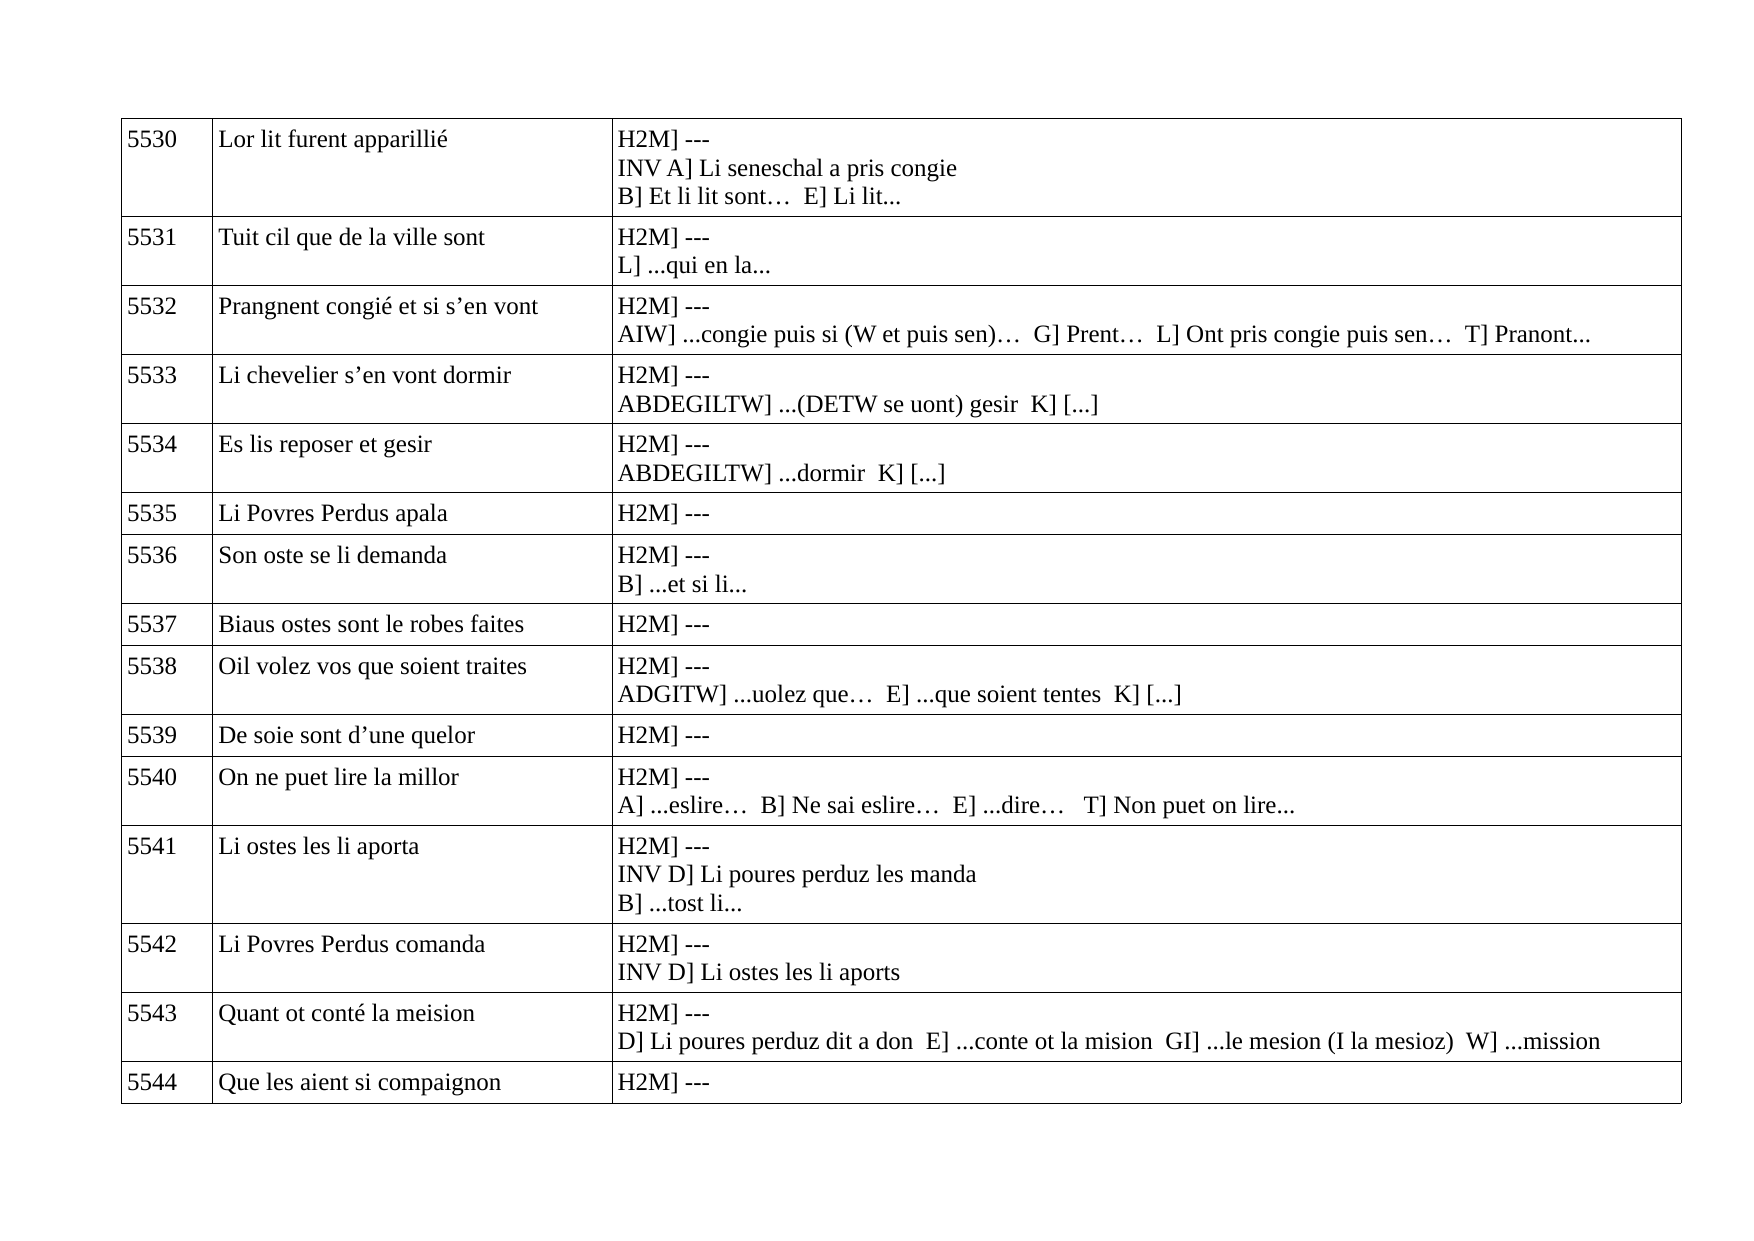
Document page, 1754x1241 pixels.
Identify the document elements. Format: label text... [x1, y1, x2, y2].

table_cell 5533 [122, 355, 212, 423]
table_cell H2M] --- D] Li poures perduz dit a don E] ...conte ot la mision GI] ...le mesion (I la mesioz) W] ...mission [613, 993, 1681, 1061]
table_cell Li chevelier s’en vont dormir [213, 355, 612, 423]
table_cell 5534 [122, 424, 212, 492]
table_cell Son oste se li demanda [213, 535, 612, 603]
table_cell 5536 [122, 535, 212, 603]
table_cell Biaus ostes sont le robes faites [213, 604, 612, 645]
table_cell H2M] --- [613, 715, 1681, 756]
table_cell H2M] --- ABDEGILTW] ...(DETW se uont) gesir K] [...] [613, 355, 1681, 423]
table_cell Que les aient si compaignon [213, 1062, 612, 1103]
table_cell On ne puet lire la millor [213, 757, 612, 825]
table_cell H2M] --- B] ...et si li... [613, 535, 1681, 603]
table_cell Li Povres Perdus apala [213, 493, 612, 534]
table_cell 5542 [122, 924, 212, 992]
table_cell 5544 [122, 1062, 212, 1103]
table_cell 5539 [122, 715, 212, 756]
table_cell 5535 [122, 493, 212, 534]
table_cell H2M] --- AIW] ...congie puis si (W et puis sen)… G] Prent… L] Ont pris congie puis sen… T] Pranont... [613, 286, 1681, 354]
table_cell H2M] --- A] ...eslire… B] Ne sai eslire… E] ...dire… T] Non puet on lire... [613, 757, 1681, 825]
table_cell 5540 [122, 757, 212, 825]
table_cell H2M] --- [613, 493, 1681, 534]
table_cell Quant ot conté la meision [213, 993, 612, 1061]
table_cell Prangnent congié et si s’en vont [213, 286, 612, 354]
table_cell Oil volez vos que soient traites [213, 646, 612, 714]
table_cell Li Povres Perdus comanda [213, 924, 612, 992]
table_cell 5537 [122, 604, 212, 645]
table_cell Es lis reposer et gesir [213, 424, 612, 492]
table_cell De soie sont d’une quelor [213, 715, 612, 756]
table_cell Li ostes les li aporta [213, 826, 612, 923]
table_cell H2M] --- INV D] Li poures perduz les manda B] ...tost li... [613, 826, 1681, 923]
table_cell H2M] --- INV D] Li ostes les li aports [613, 924, 1681, 992]
table_cell Tuit cil que de la ville sont [213, 217, 612, 285]
table_cell 5541 [122, 826, 212, 923]
table_cell H2M] --- ABDEGILTW] ...dormir K] [...] [613, 424, 1681, 492]
table_cell H2M] --- ADGITW] ...uolez que… E] ...que soient tentes K] [...] [613, 646, 1681, 714]
table_cell H2M] [613, 1062, 1681, 1103]
table_cell H2M] --- [613, 604, 1681, 645]
table_cell Lor lit furent apparillié [213, 119, 612, 216]
table_cell 5538 [122, 646, 212, 714]
table_cell 5531 [122, 217, 212, 285]
table_cell H2M] --- L] ...qui en la... [613, 217, 1681, 285]
table_cell 5532 [122, 286, 212, 354]
table_cell 5543 [122, 993, 212, 1061]
table_cell 5530 [122, 119, 212, 216]
table_cell H2M] --- INV A] Li seneschal a pris congie B] Et li lit sont… E] Li lit... [613, 119, 1681, 216]
